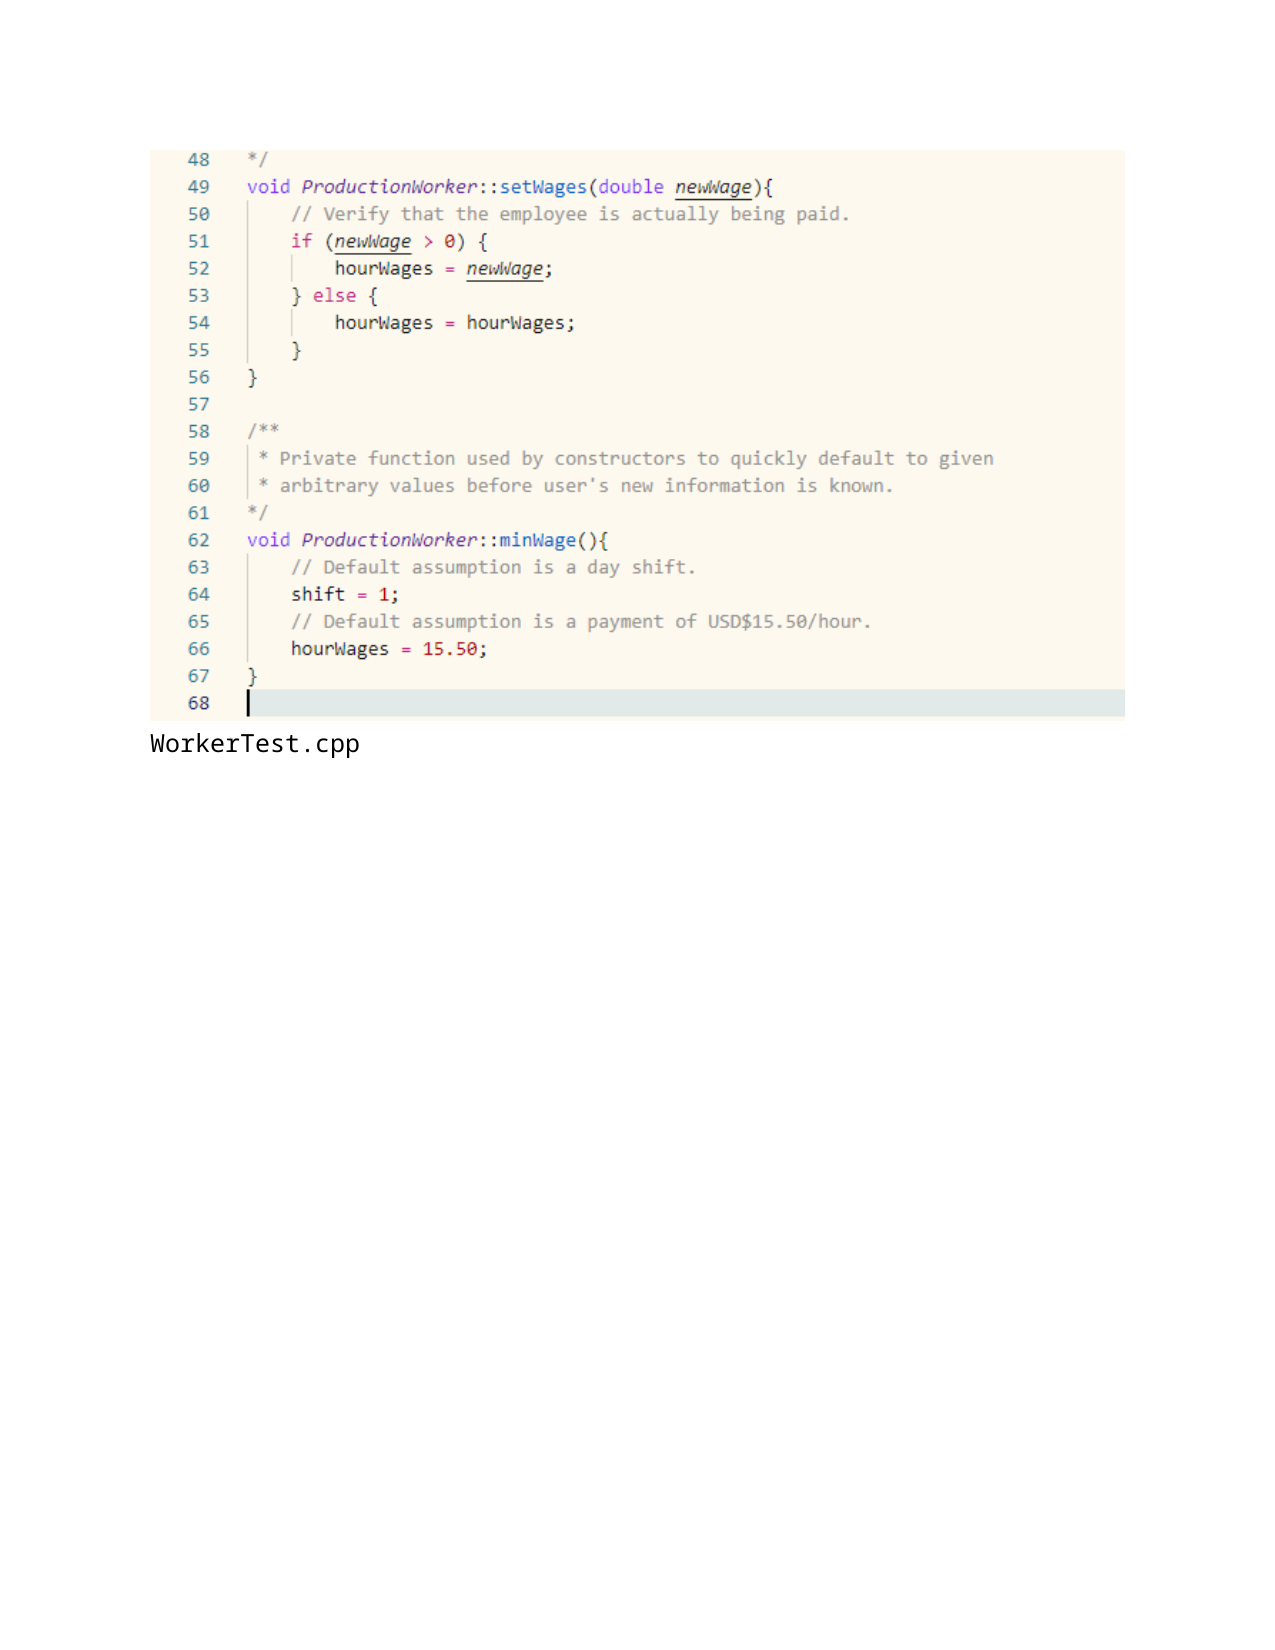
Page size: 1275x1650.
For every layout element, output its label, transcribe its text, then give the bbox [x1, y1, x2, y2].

picture [150, 150, 1125, 721]
text WorkerTest.cpp [150, 721, 1125, 759]
